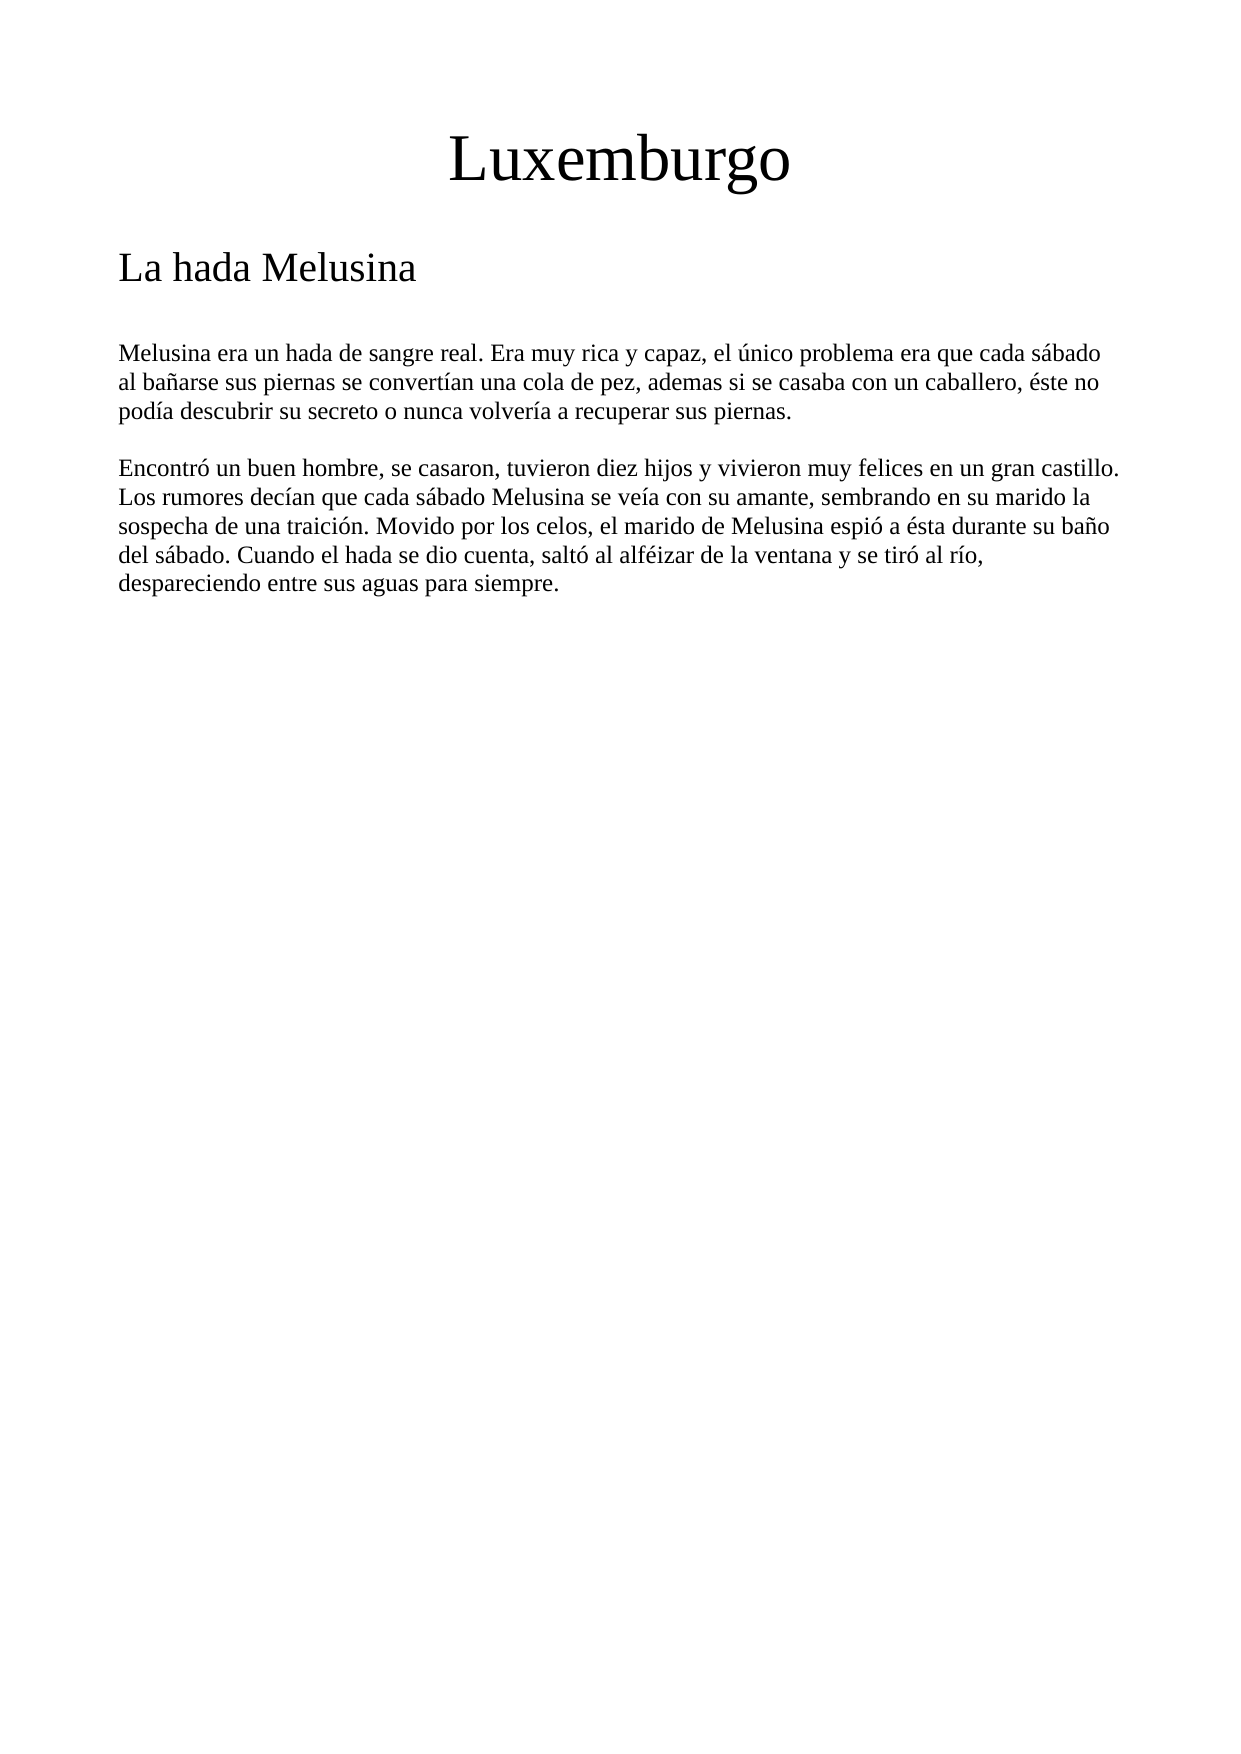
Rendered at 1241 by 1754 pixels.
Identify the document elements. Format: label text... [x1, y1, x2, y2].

text Melusina era un hada de sangre real. Era muy rica y capaz, el único problema era que cada sábado al bañarse sus piernas se convertían una cola de pez, ademas si se casaba con un caballero, éste no podía descubrir su secreto o nunca volvería a recuperar sus piernas. [118, 338, 1122, 425]
text La hada Melusina [118, 243, 1122, 291]
text Encontró un buen hombre, se casaron, tuvieron diez hijos y vivieron muy felices en un gran castillo. Los rumores decían que cada sábado Melusina se veía con su amante, sembrando en su marido la sospecha de una traición. Movido por los celos, el marido de Melusina espió a ésta durante su baño del sábado. Cuando el hada se dio cuenta, saltó al alféizar de la ventana y se tiró al río, despareciendo entre sus aguas para siempre. [118, 453, 1122, 597]
text Luxemburgo [118, 118, 1122, 195]
